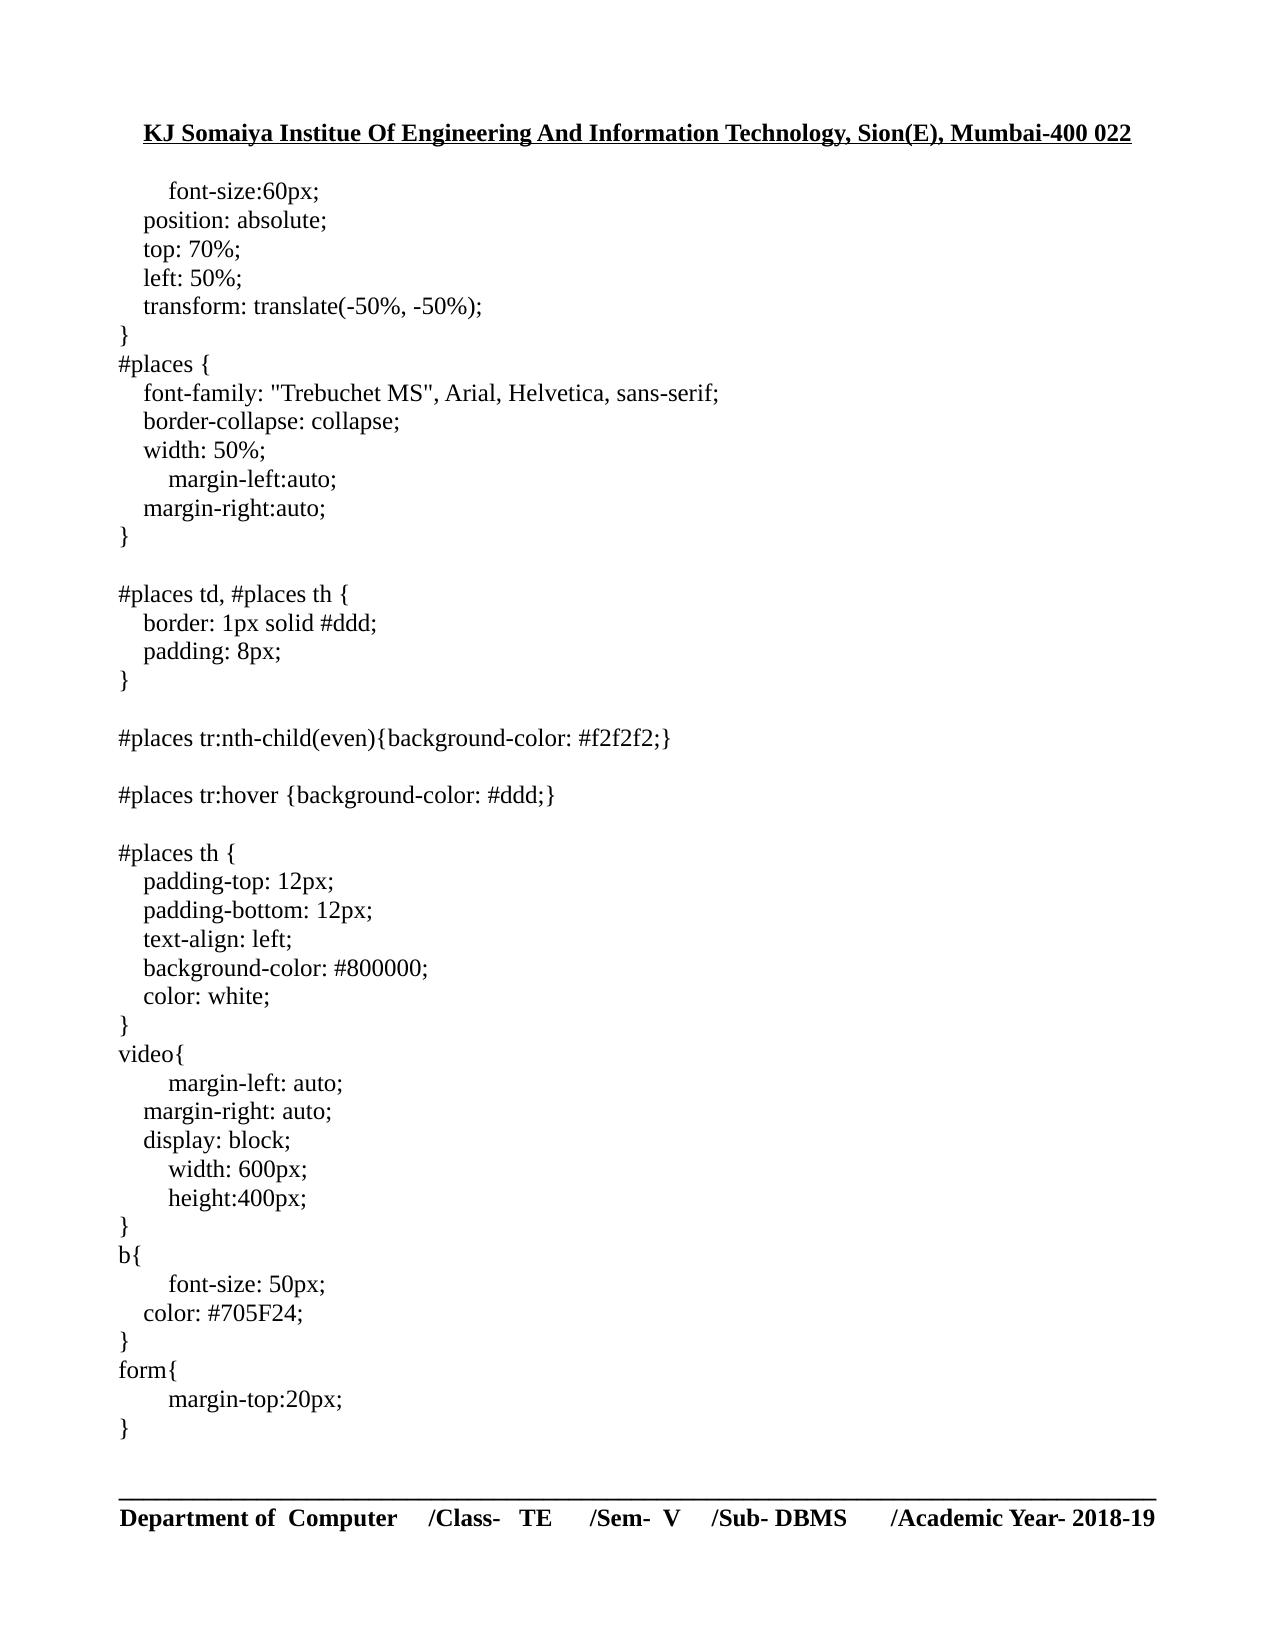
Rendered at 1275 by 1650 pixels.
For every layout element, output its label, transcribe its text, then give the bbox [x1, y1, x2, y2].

text } [118, 521, 1157, 550]
text color: #705F24; [118, 1298, 1157, 1326]
text padding: 8px; [118, 636, 1157, 665]
text width: 600px; [118, 1154, 1157, 1183]
text padding-top: 12px; [118, 866, 1157, 895]
text margin-left:auto; [118, 464, 1157, 493]
text video{ [118, 1039, 1157, 1068]
text } [118, 665, 1157, 694]
text } [118, 320, 1157, 349]
text transform: translate(-50%, -50%); [118, 291, 1157, 320]
text } [118, 1211, 1157, 1240]
text font-family: "Trebuchet MS", Arial, Helvetica, sans-serif; [118, 378, 1157, 406]
text border: 1px solid #ddd; [118, 608, 1157, 636]
text width: 50%; [118, 435, 1157, 464]
text } [118, 1010, 1157, 1039]
text background-color: #800000; [118, 953, 1157, 981]
text top: 70%; [118, 234, 1157, 263]
text #places th { [118, 838, 1157, 866]
text text-align: left; [118, 924, 1157, 953]
text font-size:60px; [118, 176, 1157, 205]
text #places tr:nth-child(even){background-color: #f2f2f2;} [118, 723, 1157, 751]
text margin-top:20px; [118, 1384, 1157, 1413]
text #places td, #places th { [118, 579, 1157, 608]
text left: 50%; [118, 263, 1157, 291]
text margin-right:auto; [118, 493, 1157, 521]
text form{ [118, 1355, 1157, 1384]
text } [118, 1326, 1157, 1355]
text position: absolute; [118, 205, 1157, 234]
text height:400px; [118, 1183, 1157, 1211]
text margin-left: auto; [118, 1068, 1157, 1096]
text display: block; [118, 1125, 1157, 1154]
text padding-bottom: 12px; [118, 895, 1157, 924]
text font-size: 50px; [118, 1269, 1157, 1298]
text color: white; [118, 981, 1157, 1010]
text b{ [118, 1240, 1157, 1269]
text border-collapse: collapse; [118, 406, 1157, 435]
text margin-right: auto; [118, 1096, 1157, 1125]
text } [118, 1413, 1157, 1441]
text #places tr:hover {background-color: #ddd;} [118, 780, 1157, 809]
text #places { [118, 349, 1157, 378]
